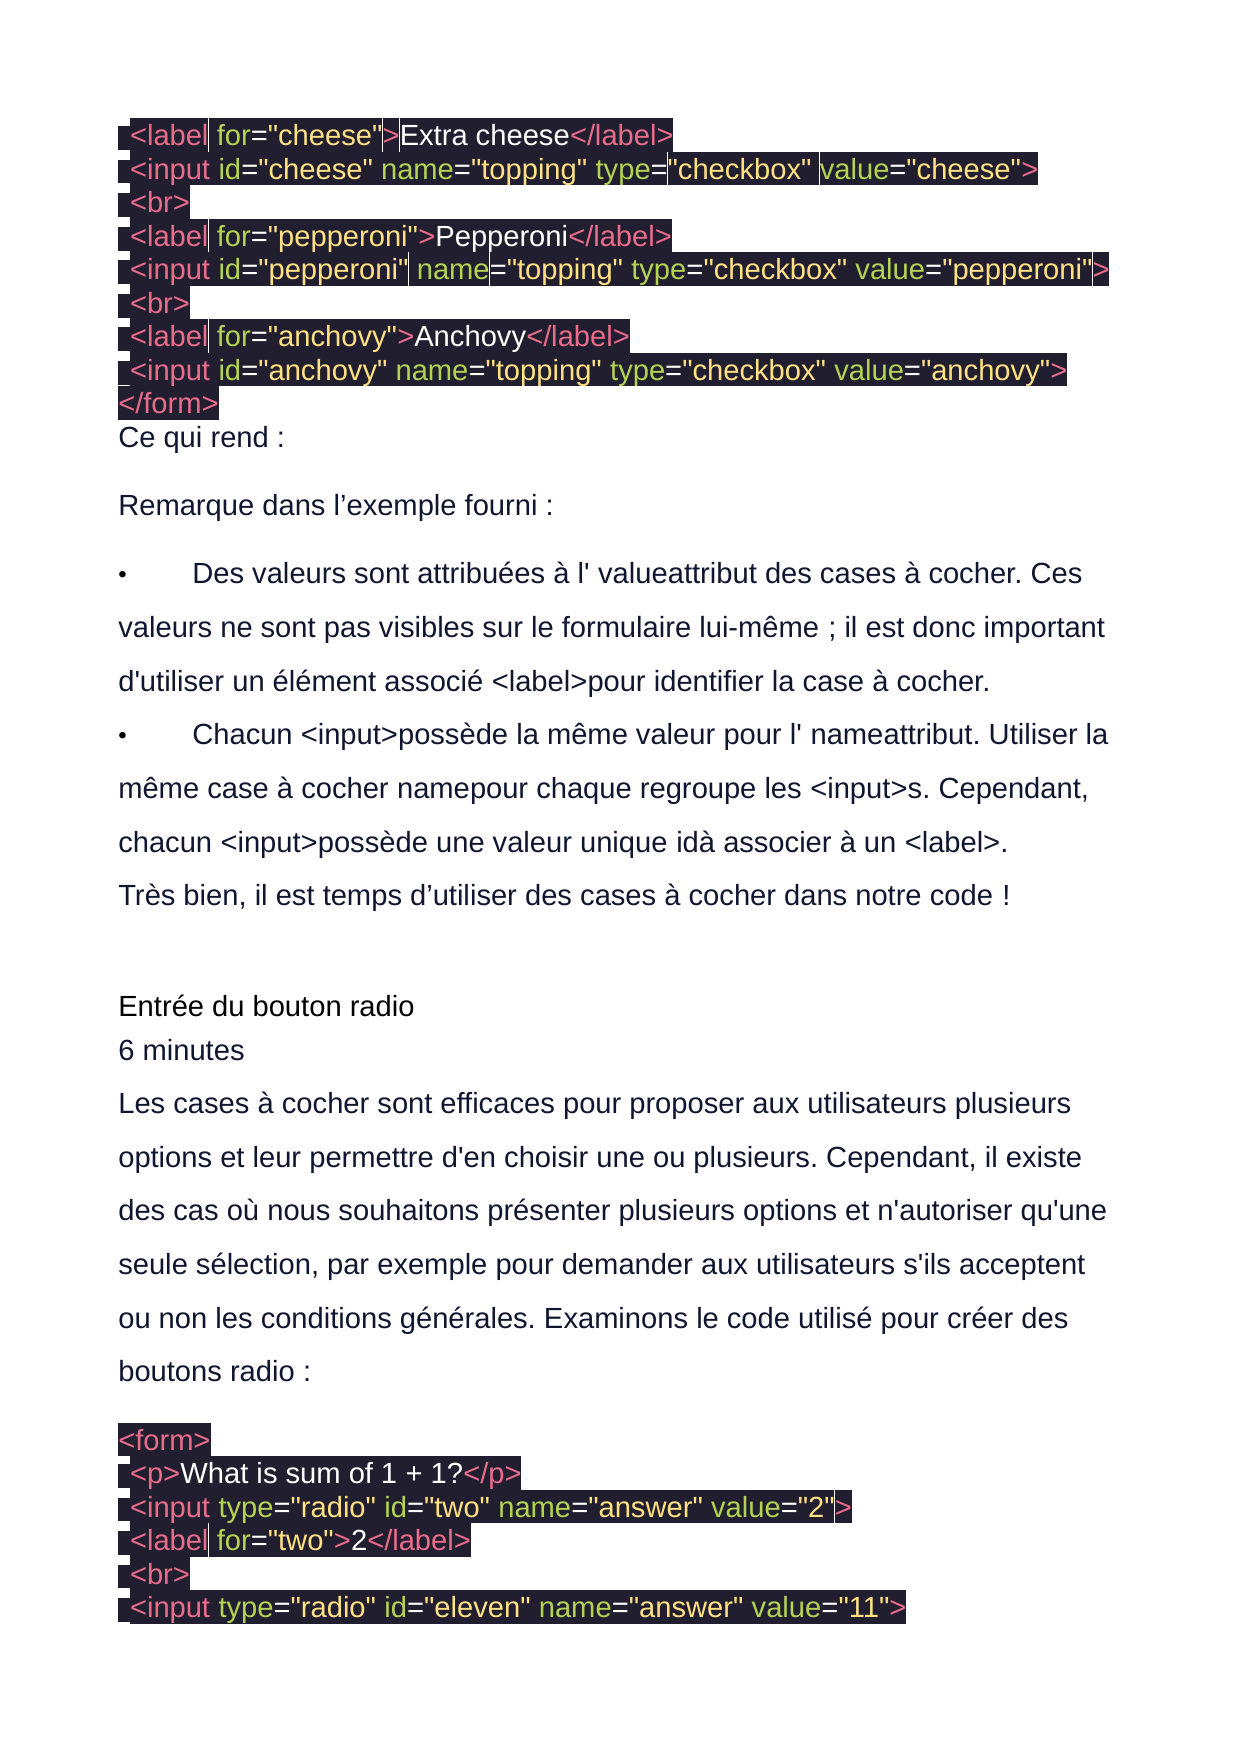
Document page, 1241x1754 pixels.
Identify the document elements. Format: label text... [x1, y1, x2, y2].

text <input type="radio" id="eleven" name="answer" value="11"> [118, 1590, 1122, 1624]
list Des valeurs sont attribuées à l' valueattribut des cases à cocher. Ces valeurs ne sont pas visibles sur le formulaire lui-même ; il est donc important d'utiliser un élément associé <label>pour identifier la case à cocher. [118, 556, 1122, 697]
text <br> [118, 185, 1122, 219]
text <br> [118, 286, 1122, 319]
text <p>What is sum of 1 + 1?</p> [118, 1456, 1122, 1490]
list Chacun <input>possède la même valeur pour l' nameattribut. Utiliser la même case à cocher namepour chaque regroupe les <input>s. Cependant, chacun <input>possède une valeur unique idà associer à un <label>. [118, 717, 1122, 858]
text <label for="anchovy">Anchovy</label> [118, 319, 1122, 353]
text <input id="pepperoni" name="topping" type="checkbox" value="pepperoni"> [118, 252, 1122, 286]
text <input id="anchovy" name="topping" type="checkbox" value="anchovy"> [118, 353, 1122, 386]
text <form> [118, 1423, 1122, 1456]
text Ce qui rend : [118, 420, 1122, 453]
text <input type="radio" id="two" name="answer" value="2"> [118, 1490, 1122, 1523]
text <br> [118, 1557, 1122, 1590]
text Remarque dans l’exemple fourni : [118, 488, 1122, 522]
text Les cases à cocher sont efficaces pour proposer aux utilisateurs plusieurs options et leur permettre d'en choisir une ou plusieurs. Cependant, il existe des cas où nous souhaitons présenter plusieurs options et n'autoriser qu'une seule sélection, par exemple pour demander aux utilisateurs s'ils acceptent ou non les conditions générales. Examinons le code utilisé pour créer des boutons radio : [118, 1086, 1122, 1388]
text <label for="pepperoni">Pepperoni</label> [118, 219, 1122, 252]
text </form> [118, 386, 1122, 420]
text Très bien, il est temps d’utiliser des cases à cocher dans notre code ! [118, 878, 1122, 912]
text <label for="two">2</label> [118, 1523, 1122, 1557]
text 6 minutes [118, 1033, 1122, 1067]
subtitle Entrée du bouton radio [118, 989, 1122, 1023]
text <label for="cheese">Extra cheese</label> [118, 118, 1122, 152]
text <input id="cheese" name="topping" type="checkbox" value="cheese"> [118, 152, 1122, 185]
